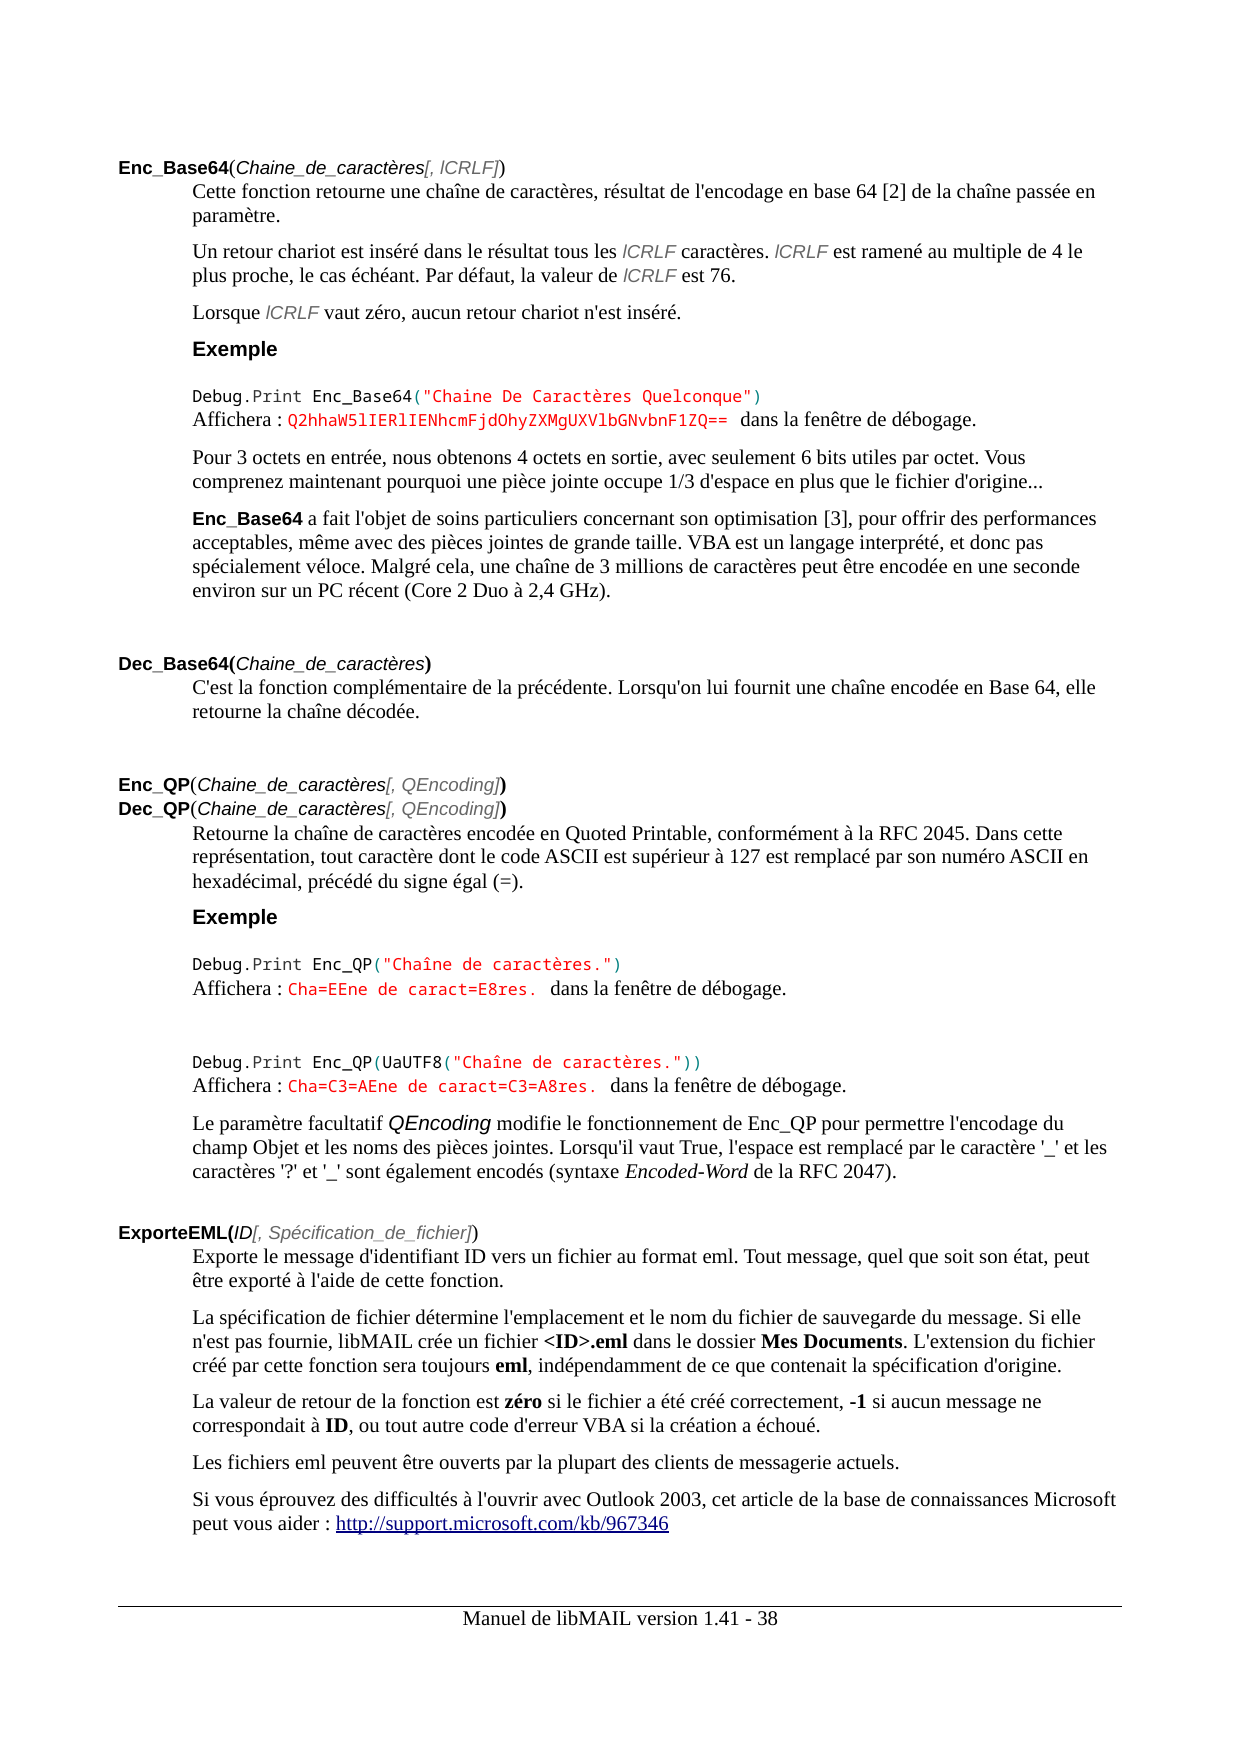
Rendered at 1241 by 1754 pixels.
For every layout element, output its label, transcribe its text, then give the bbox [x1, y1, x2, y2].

text Cette fonction retourne une chaîne de caractères, résultat de l'encodage en base 64 [2] de la chaîne passée en paramètre. [192, 179, 1122, 227]
text Enc_Base64(Chaine_de_caractères[, lCRLF]) [118, 155, 1122, 179]
text Exemple [192, 905, 1122, 929]
text La valeur de retour de la fonction est zéro si le fichier a été créé correctement, -1 si aucun message ne correspondait à ID, ou tout autre code d'erreur VBA si la création a échoué. [192, 1389, 1122, 1437]
text Debug.Print Enc_Base64("Chaine De Caractères Quelconque") [192, 384, 1122, 407]
text Retourne la chaîne de caractères encodée en Quoted Printable, conformément à la RFC 2045. Dans cette représentation, tout caractère dont le code ASCII est supérieur à 127 est remplacé par son numéro ASCII en hexadécimal, précédé du signe égal (=). [192, 820, 1122, 893]
text Dec_QP(Chaine_de_caractères[, QEncoding]) [118, 796, 1122, 820]
text Exporte le message d'identifiant ID vers un fichier au format eml. Tout message, quel que soit son état, peut être exporté à l'aide de cette fonction. [192, 1244, 1122, 1292]
text Affichera : Cha=C3=AEne de caract=C3=A8res. dans la fenêtre de débogage. [192, 1073, 1122, 1099]
text ExporteEML(ID[, Spécification_de_fichier]) [118, 1220, 1122, 1244]
text Debug.Print Enc_QP(UaUTF8("Chaîne de caractères.")) [192, 1050, 1122, 1073]
text Enc_QP(Chaine_de_caractères[, QEncoding]) [118, 772, 1122, 796]
text Pour 3 octets en entrée, nous obtenons 4 octets en sortie, avec seulement 6 bits utiles par octet. Vous comprenez maintenant pourquoi une pièce jointe occupe 1/3 d'espace en plus que le fichier d'origine... [192, 445, 1122, 493]
text C'est la fonction complémentaire de la précédente. Lorsqu'on lui fournit une chaîne encodée en Base 64, elle retourne la chaîne décodée. [192, 675, 1122, 723]
text Affichera : Q2hhaW5lIERlIENhcmFjdOhyZXMgUXVlbGNvbnF1ZQ== dans la fenêtre de débogage. [192, 407, 1122, 433]
text Dec_Base64(Chaine_de_caractères) [118, 651, 1122, 675]
text La spécification de fichier détermine l'emplacement et le nom du fichier de sauvegarde du message. Si elle n'est pas fournie, libMAIL crée un fichier <ID>.eml dans le dossier Mes Documents. L'extension du fichier créé par cette fonction sera toujours eml, indépendamment de ce que contenait la spécification d'origine. [192, 1305, 1122, 1377]
text Lorsque lCRLF vaut zéro, aucun retour chariot n'est inséré. [192, 300, 1122, 324]
text Enc_Base64 a fait l'objet de soins particuliers concernant son optimisation [3], pour offrir des performances acceptables, même avec des pièces jointes de grande taille. VBA est un langage interprété, et donc pas spécialement véloce. Malgré cela, une chaîne de 3 millions de caractères peut être encodée en une seconde environ sur un PC récent (Core 2 Duo à 2,4 GHz). [192, 506, 1122, 602]
text Les fichiers eml peuvent être ouverts par la plupart des clients de messagerie actuels. [192, 1450, 1122, 1474]
text Si vous éprouvez des difficultés à l'ouvrir avec Outlook 2003, cet article de la base de connaissances Microsoft peut vous aider : http://support.microsoft.com/kb/967346 [192, 1487, 1122, 1535]
text Un retour chariot est inséré dans le résultat tous les lCRLF caractères. lCRLF est ramené au multiple de 4 le plus proche, le cas échéant. Par défaut, la valeur de lCRLF est 76. [192, 239, 1122, 287]
text Debug.Print Enc_QP("Chaîne de caractères.") [192, 953, 1122, 975]
text Exemple [192, 337, 1122, 361]
text Le paramètre facultatif QEncoding modifie le fonctionnement de Enc_QP pour permettre l'encodage du champ Objet et les noms des pièces jointes. Lorsqu'il vaut True, l'espace est remplacé par le caractère '_' et les caractères '?' et '_' sont également encodés (syntaxe Encoded-Word de la RFC 2047). [192, 1111, 1122, 1183]
text Affichera : Cha=EEne de caract=E8res. dans la fenêtre de débogage. [192, 975, 1122, 1001]
